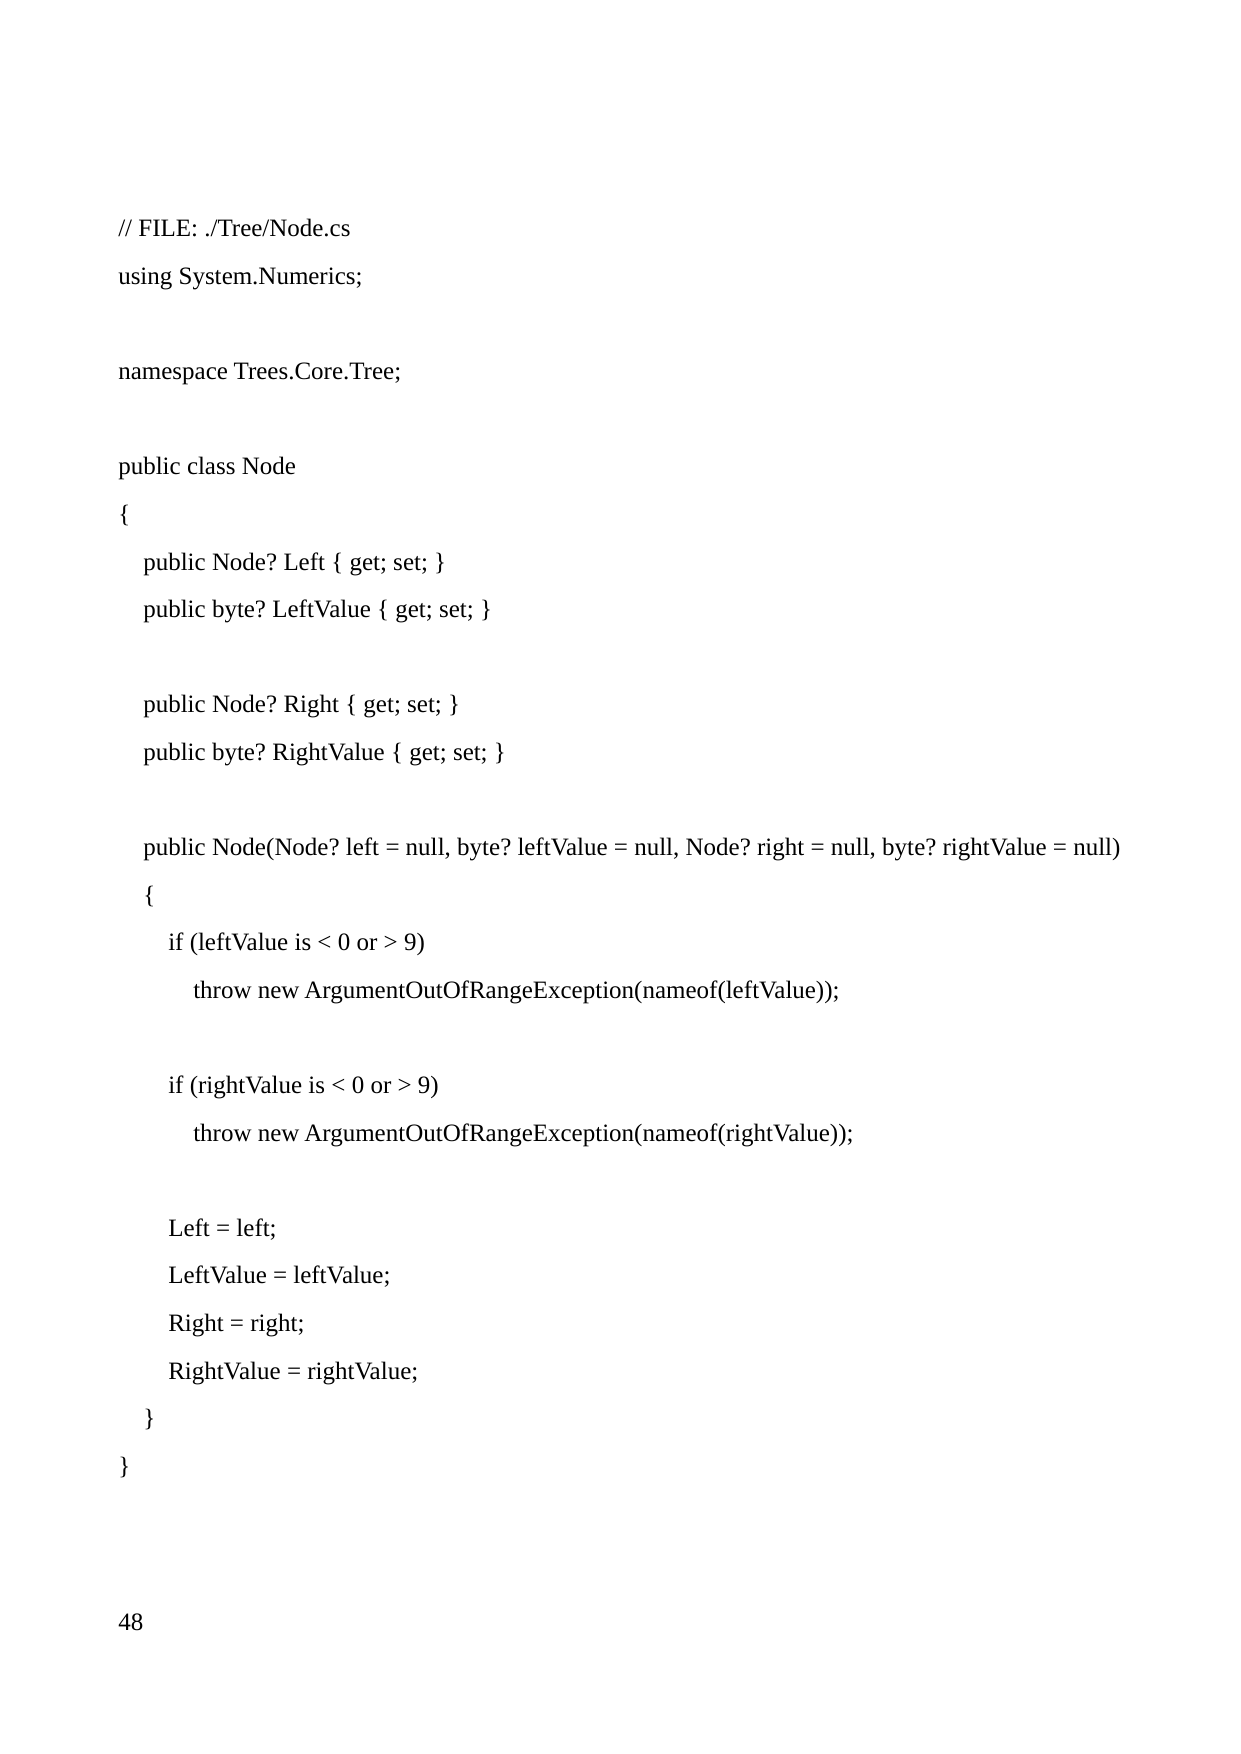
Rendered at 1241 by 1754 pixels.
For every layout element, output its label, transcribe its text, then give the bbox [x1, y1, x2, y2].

text RightValue = rightValue; [118, 1356, 1122, 1384]
text // FILE: ./Tree/Node.cs [118, 213, 1122, 242]
text Right = right; [118, 1308, 1122, 1337]
text if (rightValue is < 0 or > 9) [118, 1070, 1122, 1099]
text public byte? RightValue { get; set; } [118, 737, 1122, 766]
text namespace Trees.Core.Tree; [118, 356, 1122, 385]
text { [118, 880, 1122, 908]
text public class Node [118, 451, 1122, 480]
text public Node? Right { get; set; } [118, 689, 1122, 718]
text } [118, 1451, 1122, 1480]
text throw new ArgumentOutOfRangeException(nameof(leftValue)); [118, 975, 1122, 1004]
text { [118, 499, 1122, 528]
text public Node? Left { get; set; } [118, 547, 1122, 575]
text } [118, 1403, 1122, 1432]
text if (leftValue is < 0 or > 9) [118, 927, 1122, 956]
text public Node(Node? left = null, byte? leftValue = null, Node? right = null, byte? rightValue = null) [118, 832, 1122, 861]
text throw new ArgumentOutOfRangeException(nameof(rightValue)); [118, 1118, 1122, 1147]
text using System.Numerics; [118, 261, 1122, 290]
text public byte? LeftValue { get; set; } [118, 594, 1122, 623]
text Left = left; [118, 1213, 1122, 1242]
text LeftValue = leftValue; [118, 1261, 1122, 1289]
